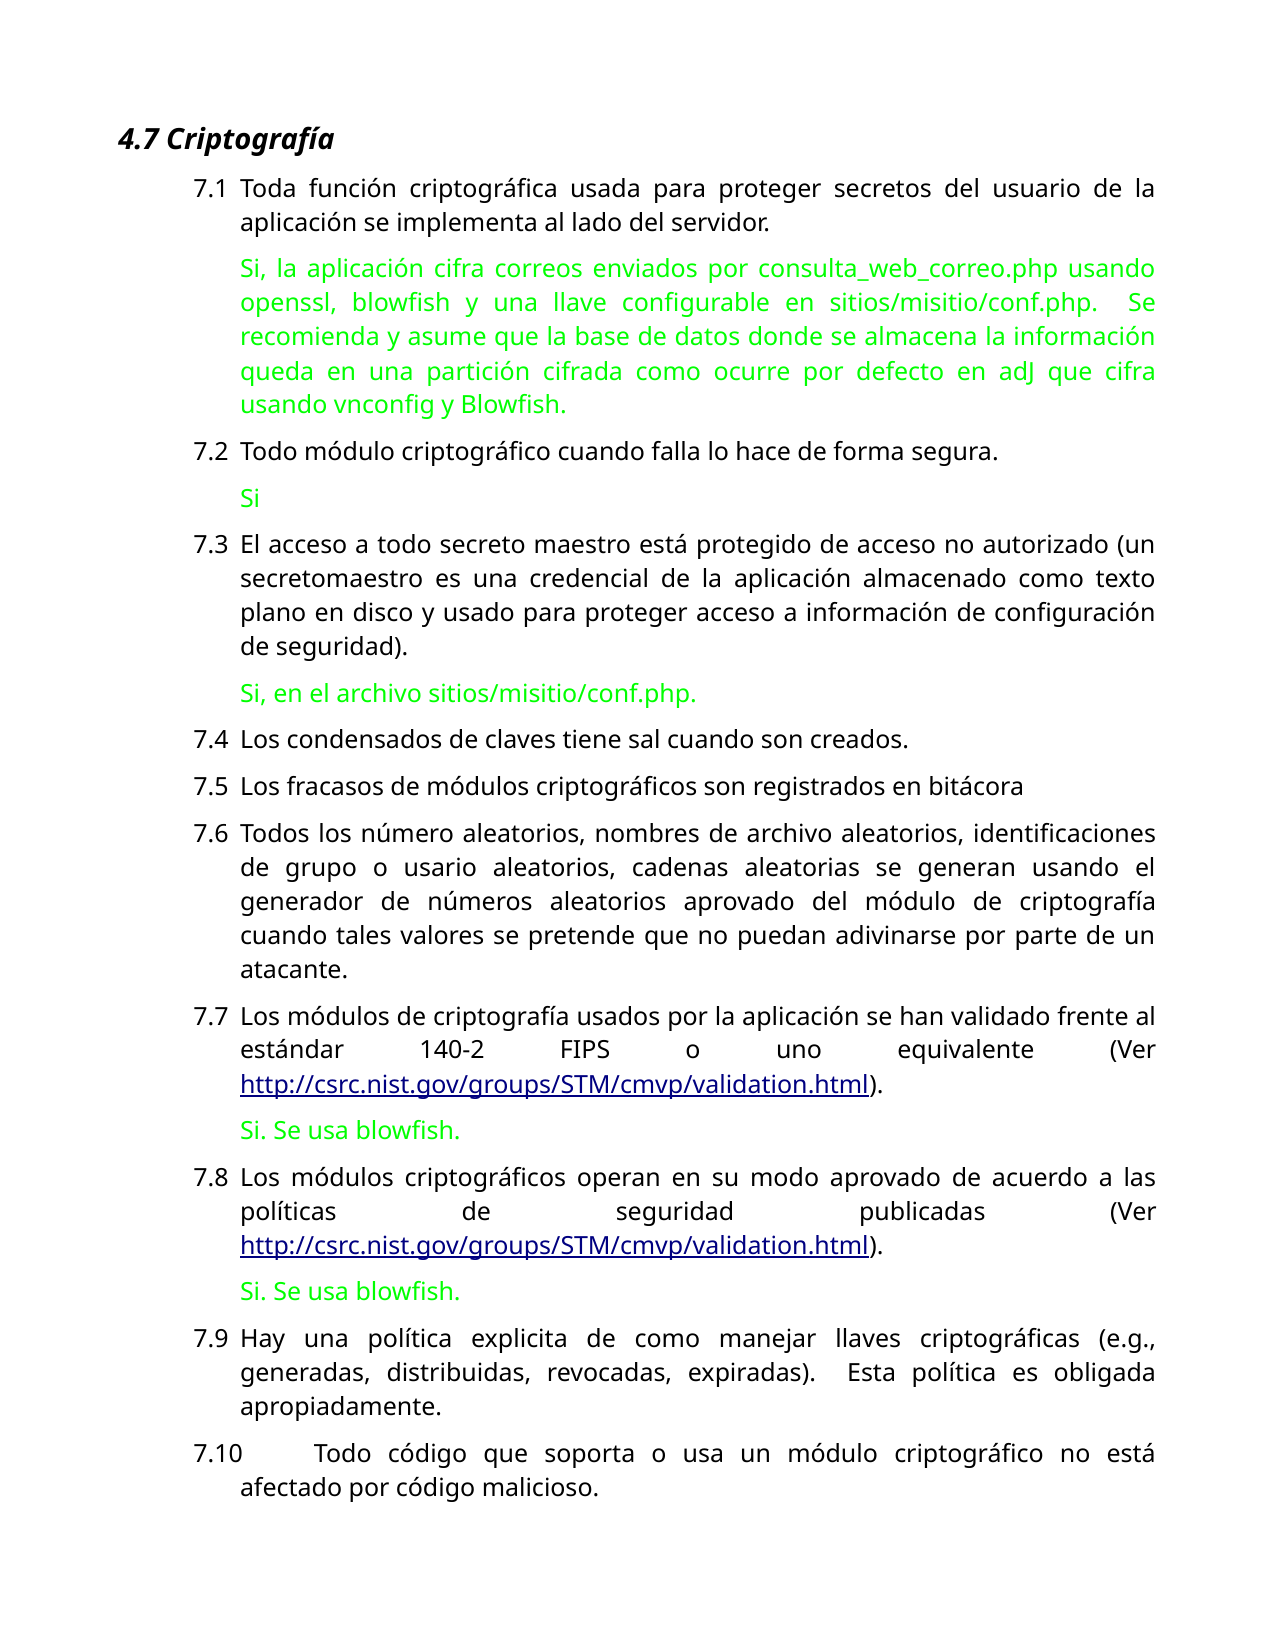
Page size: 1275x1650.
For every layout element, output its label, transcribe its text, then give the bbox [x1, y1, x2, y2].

list Todo código que soporta o usa un módulo criptográfico no está afectado por código malicioso. [193, 1435, 1157, 1503]
list Toda función criptográfica usada para proteger secretos del usuario de la aplicación se implementa al lado del servidor. [193, 170, 1157, 238]
list Los condensados de claves tiene sal cuando son creados. [193, 722, 1157, 756]
list Si [193, 480, 1157, 514]
list Los módulos de criptografía usados por la aplicación se han validado frente al estándar 140-2 FIPS o uno equivalente (Ver http://csrc.nist.gov/groups/STM/cmvp/validation.html). [193, 998, 1157, 1100]
subtitle 4.7 Criptografía [118, 118, 1157, 158]
list Los módulos criptográficos operan en su modo aprovado de acuerdo a las políticas de seguridad publicadas (Ver http://csrc.nist.gov/groups/STM/cmvp/validation.html). [193, 1159, 1157, 1262]
list Si. Se usa blowfish. [193, 1113, 1157, 1147]
list Los fracasos de módulos criptográficos son registrados en bitácora [193, 769, 1157, 803]
list Hay una política explicita de como manejar llaves criptográficas (e.g., generadas, distribuidas, revocadas, expiradas). Esta política es obligada apropiadamente. [193, 1321, 1157, 1423]
list Todo módulo criptográfico cuando falla lo hace de forma segura. [193, 434, 1157, 468]
list Si. Se usa blowfish. [193, 1274, 1157, 1308]
list Si, en el archivo sitios/misitio/conf.php. [193, 676, 1157, 710]
list Todos los número aleatorios, nombres de archivo aleatorios, identificaciones de grupo o usario aleatorios, cadenas aleatorias se generan usando el generador de números aleatorios aprovado del módulo de criptografía cuando tales valores se pretende que no puedan adivinarse por parte de un atacante. [193, 815, 1157, 986]
list Si, la aplicación cifra correos enviados por consulta_web_correo.php usando openssl, blowfish y una llave configurable en sitios/misitio/conf.php. Se recomienda y asume que la base de datos donde se almacena la información queda en una partición cifrada como ocurre por defecto en adJ que cifra usando vnconfig y Blowfish. [193, 251, 1157, 421]
list El acceso a todo secreto maestro está protegido de acceso no autorizado (un secretomaestro es una credencial de la aplicación almacenado como texto plano en disco y usado para proteger acceso a información de configuración de seguridad). [193, 527, 1157, 663]
